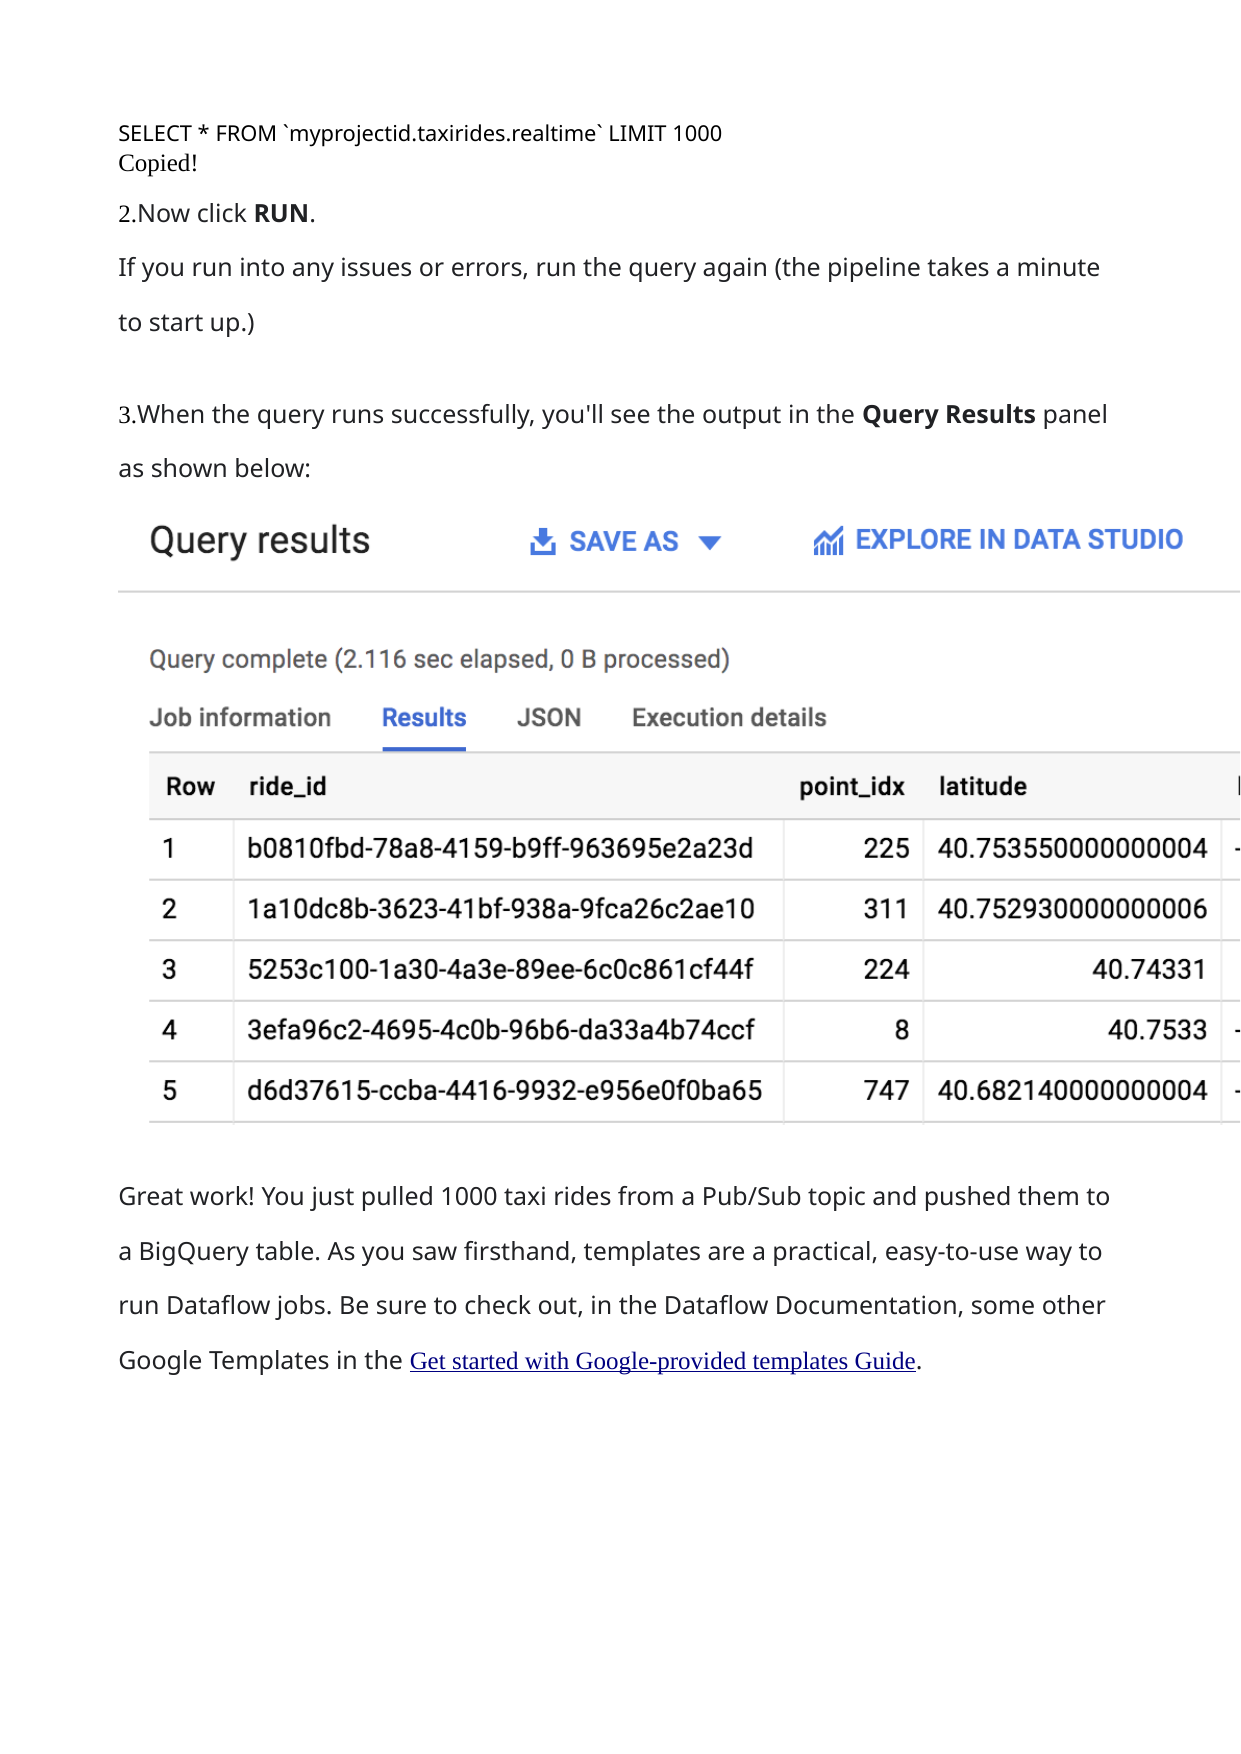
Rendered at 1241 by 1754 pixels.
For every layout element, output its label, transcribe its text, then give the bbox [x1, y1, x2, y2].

text Great work! You just pulled 1000 taxi rides from a Pub/Sub topic and pushed them to a BigQuery table. As you saw firsthand, templates are a practical, easy-to-use way to run Dataflow jobs. Be sure to check out, in the Dataflow Documentation, some other Google Templates in the Get started with Google-provided templates Guide. [118, 1179, 1122, 1376]
list When the query runs successfully, you'll see the output in the Query Results panel as shown below: [118, 396, 1122, 485]
text Copied! [118, 148, 1109, 177]
text If you run into any issues or errors, run the query again (the pipeline takes a minute to start up.) [118, 250, 1122, 338]
picture [118, 505, 1241, 1125]
text SELECT * FROM `myprojectid.taxirides.realtime` LIMIT 1000 [118, 118, 1122, 148]
list Now click RUN. [118, 196, 1122, 229]
